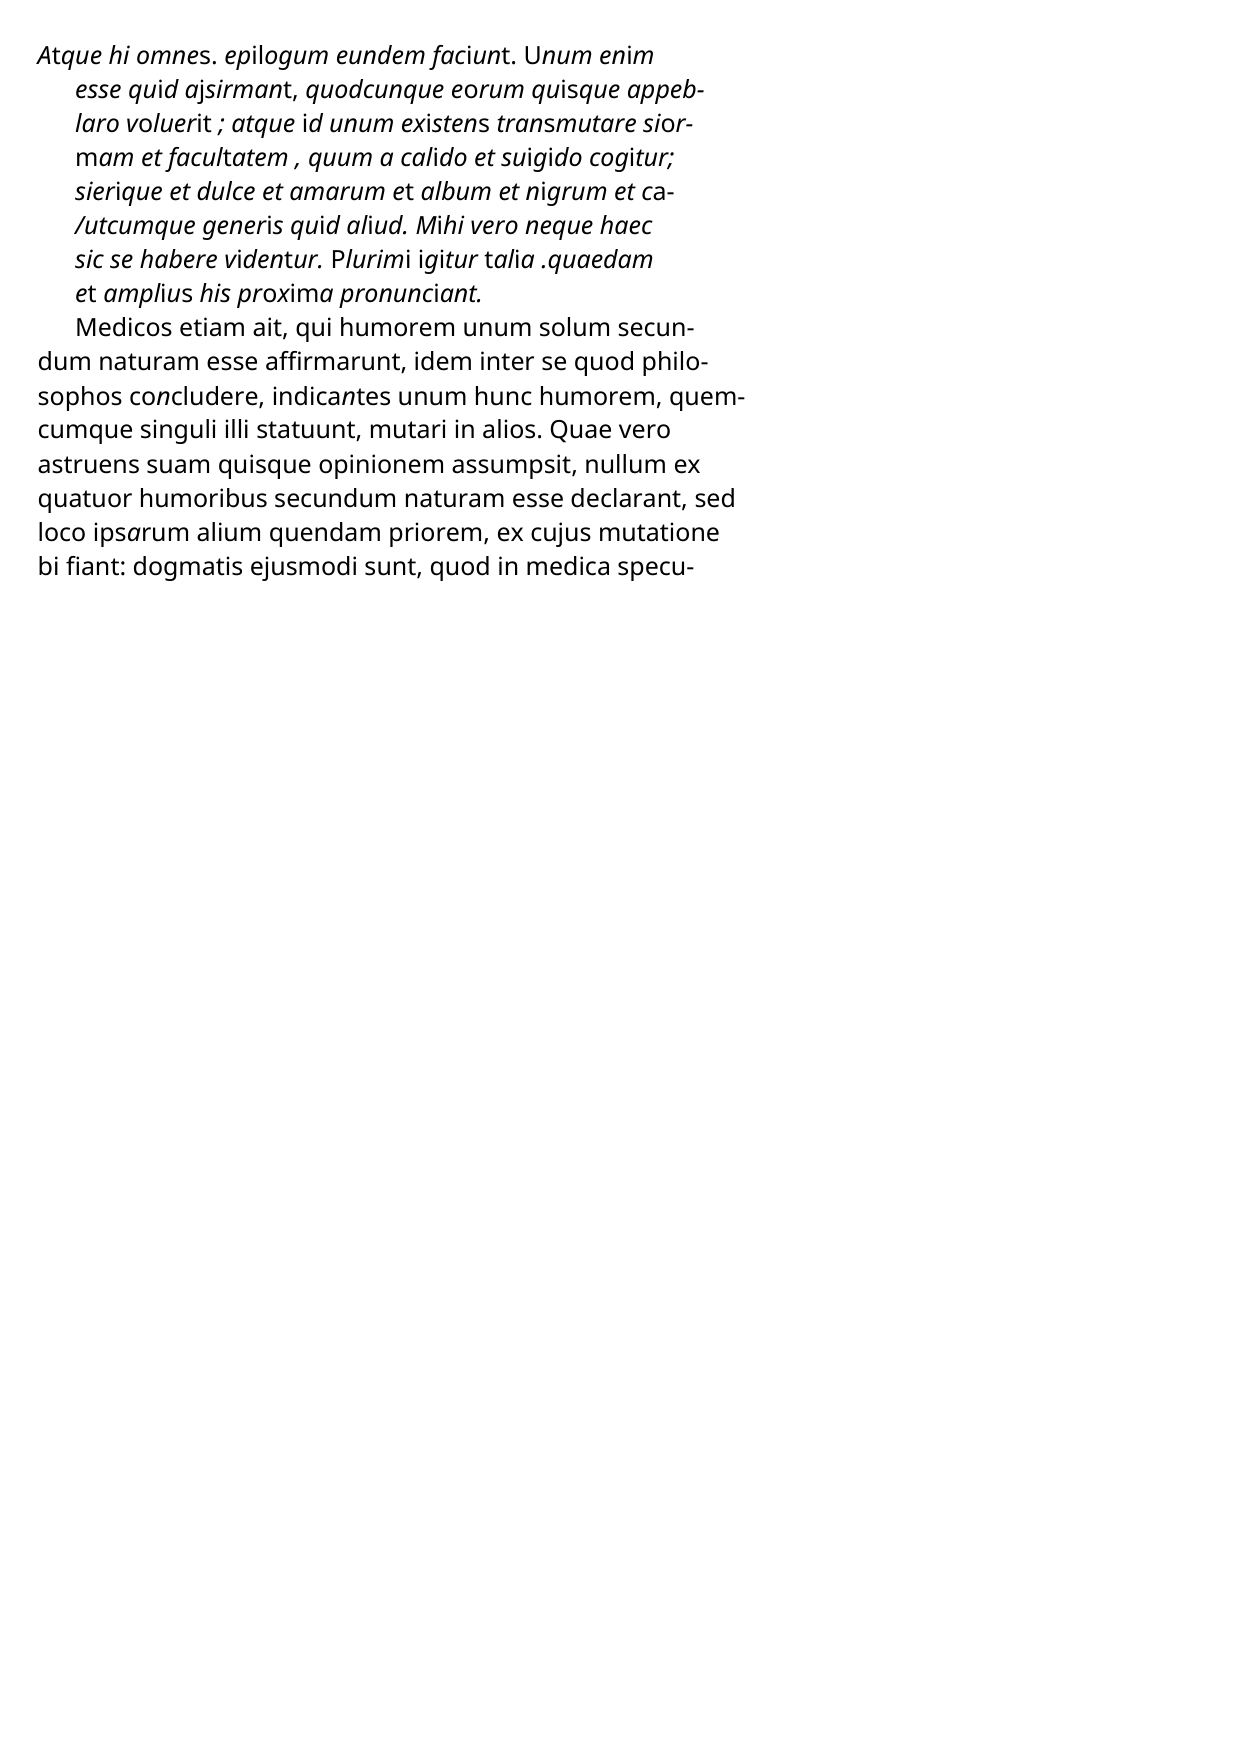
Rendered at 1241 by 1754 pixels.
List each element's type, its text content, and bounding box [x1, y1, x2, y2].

text Medicos etiam ait, qui humorem unum solum secun- dum naturam esse affirmarunt, idem inter se quod philo- sophos concludere, indicantes unum hunc humorem, quem- cumque singuli illi statuunt, mutari in alios. Quae vero astruens suam quisque opinionem assumpsit, nullum ex quatuor humoribus secundum naturam esse declarant, sed loco ipsarum alium quendam priorem, ex cujus mutatione bi fiant: dogmatis ejusmodi sunt, quod in medica specu- [37, 310, 1203, 582]
text Atque hi omnes. epilogum eundem faciunt. Unum enim esse quid ajsirmant, quodcunque eorum quisque appeb- laro voluerit ; atque id unum existens transmutare sior- mam et facultatem , quum a calido et suigido cogitur; sierique et dulce et amarum et album et nigrum et ca- /utcumque generis quid aliud. Mihi vero neque haec sic se habere videntur. Plurimi igitur talia .quaedam et amplius his proxima pronunciant. [37, 37, 1203, 310]
